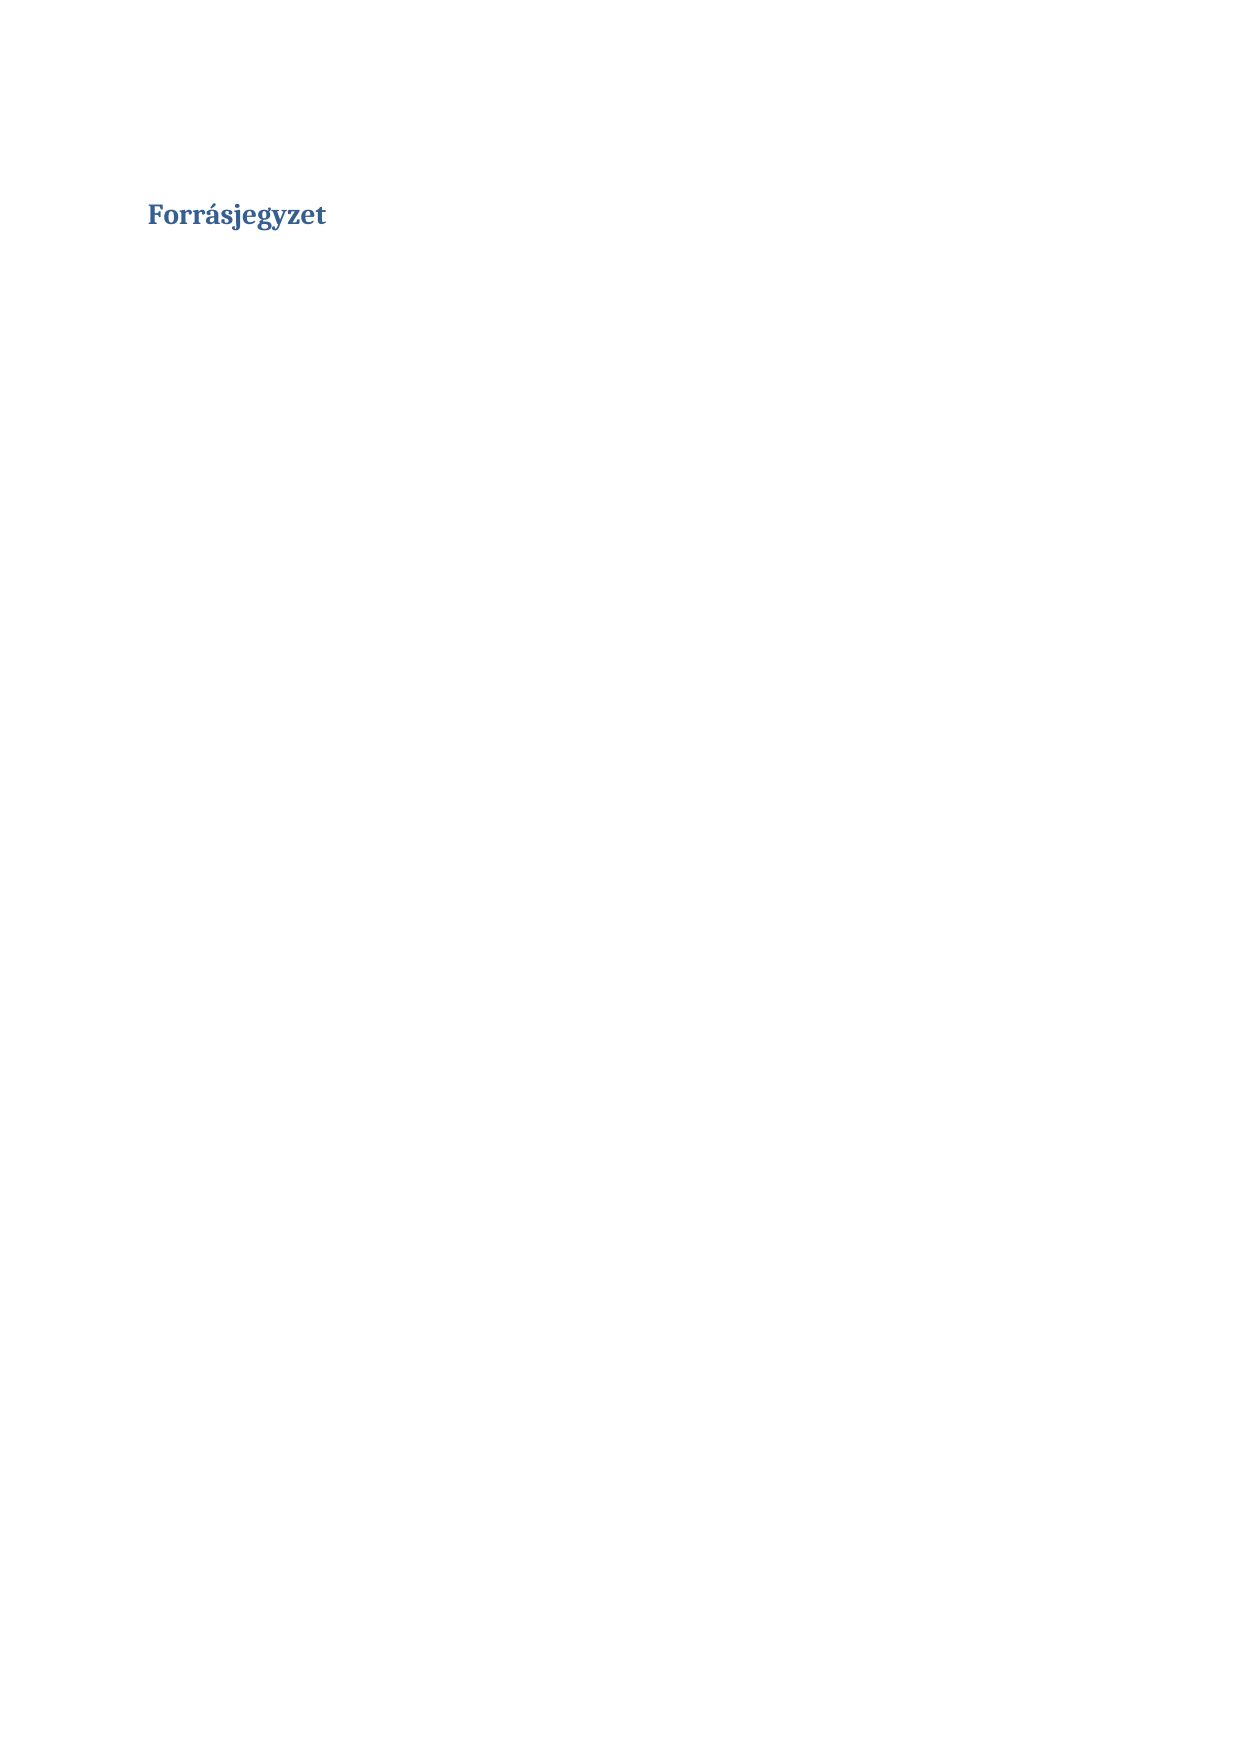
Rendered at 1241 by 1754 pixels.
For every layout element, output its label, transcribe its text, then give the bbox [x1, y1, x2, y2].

subtitle Forrásjegyzet [148, 198, 1093, 231]
